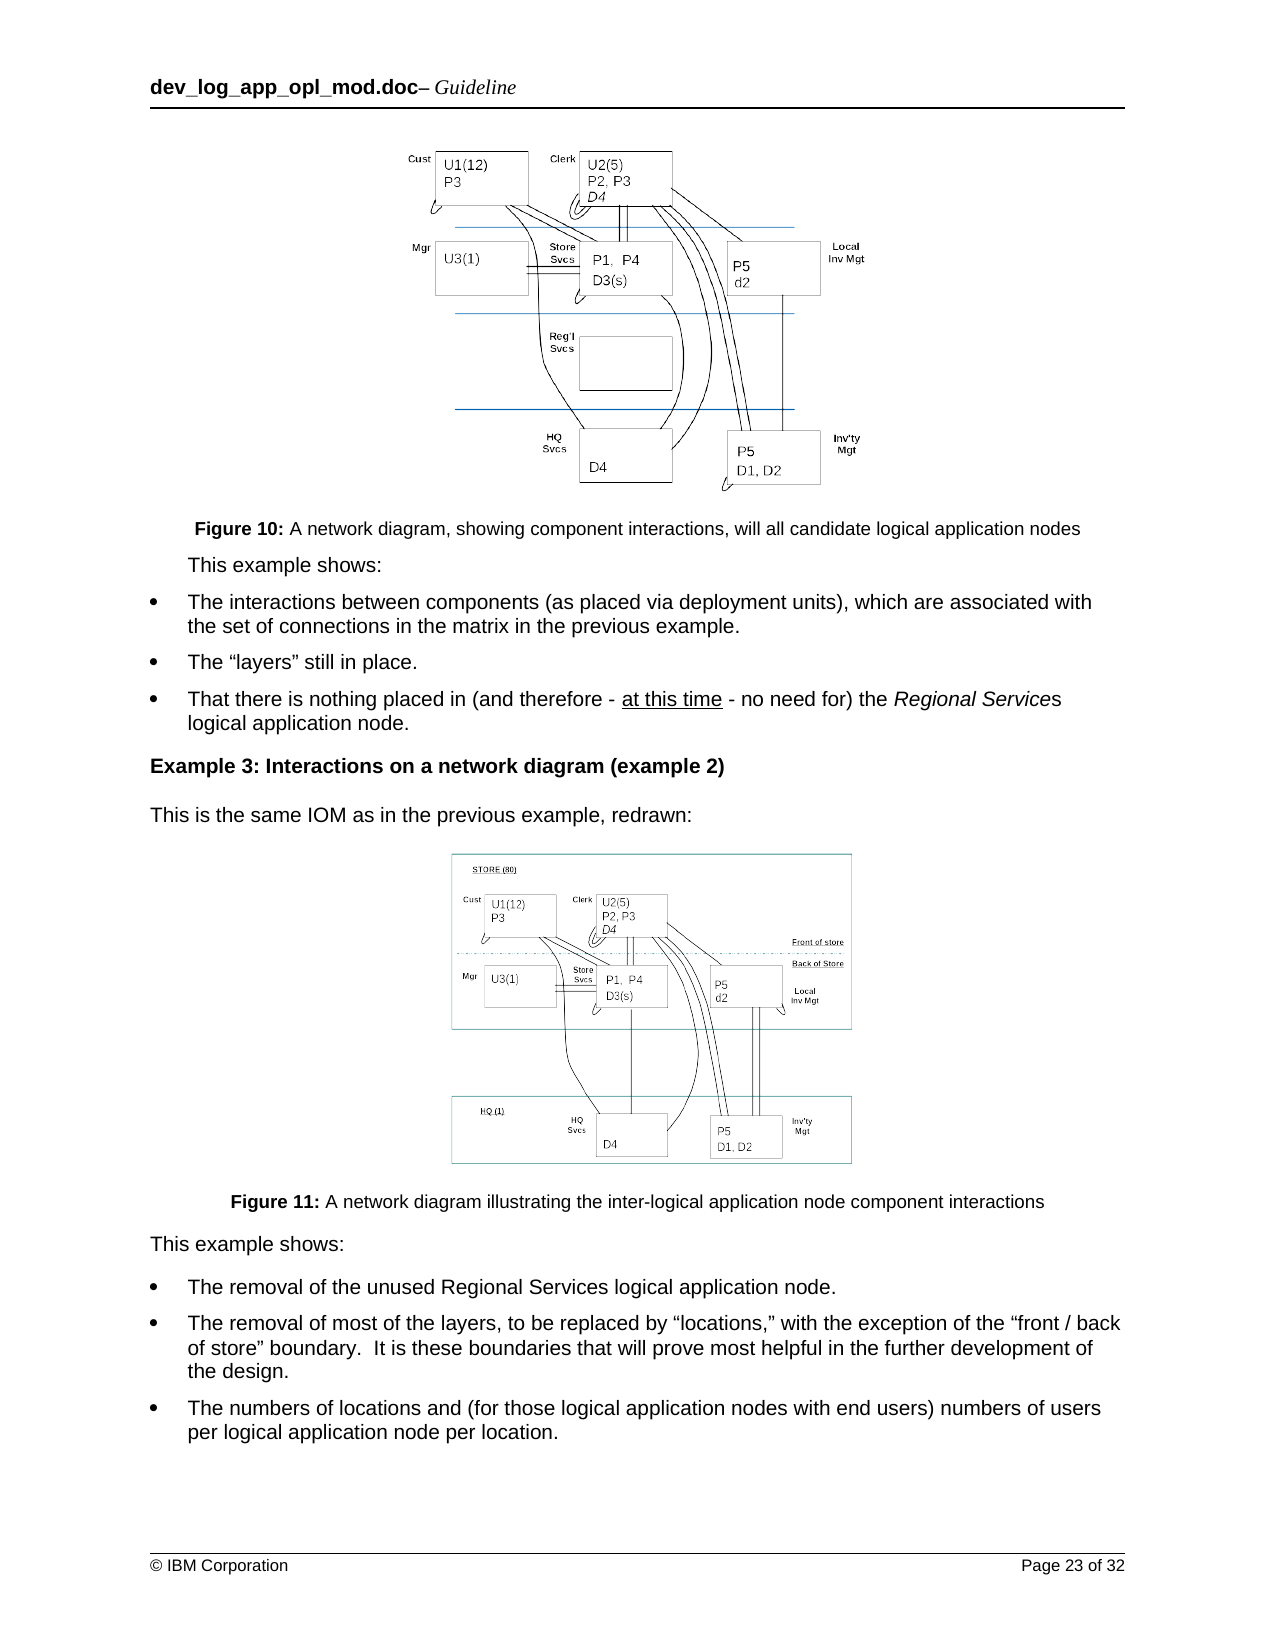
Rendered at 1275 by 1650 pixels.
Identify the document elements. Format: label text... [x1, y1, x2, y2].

text This example shows: [150, 1232, 1125, 1256]
list That there is nothing placed in (and therefore - at this time - no need for) the Regional Services logical application node. [150, 687, 1125, 735]
text Figure 10: A network diagram, showing component interactions, will all candidate logical application nodes [150, 518, 1125, 539]
text Example 3: Interactions on a network diagram (example 2) [150, 753, 1125, 777]
list The “layers” still in place. [150, 650, 1125, 674]
text This is the same IOM as in the previous example, redrawn: [150, 802, 1125, 826]
list The interactions between components (as placed via deployment units), which are associated with the set of connections in the matrix in the previous example. [150, 590, 1125, 638]
list The removal of the unused Regional Services logical application node. [150, 1275, 1125, 1299]
text Figure 11: A network diagram illustrating the inter-logical application node component interactions [150, 1190, 1125, 1212]
list The removal of most of the layers, to be replaced by “locations,” with the exception of the “front / back of store” boundary. It is these boundaries that will prove most helpful in the further development of the design. [150, 1311, 1125, 1383]
list The numbers of locations and (for those logical application nodes with end users) numbers of users per logical application node per location. [150, 1396, 1125, 1444]
list This example shows: [150, 553, 1125, 577]
